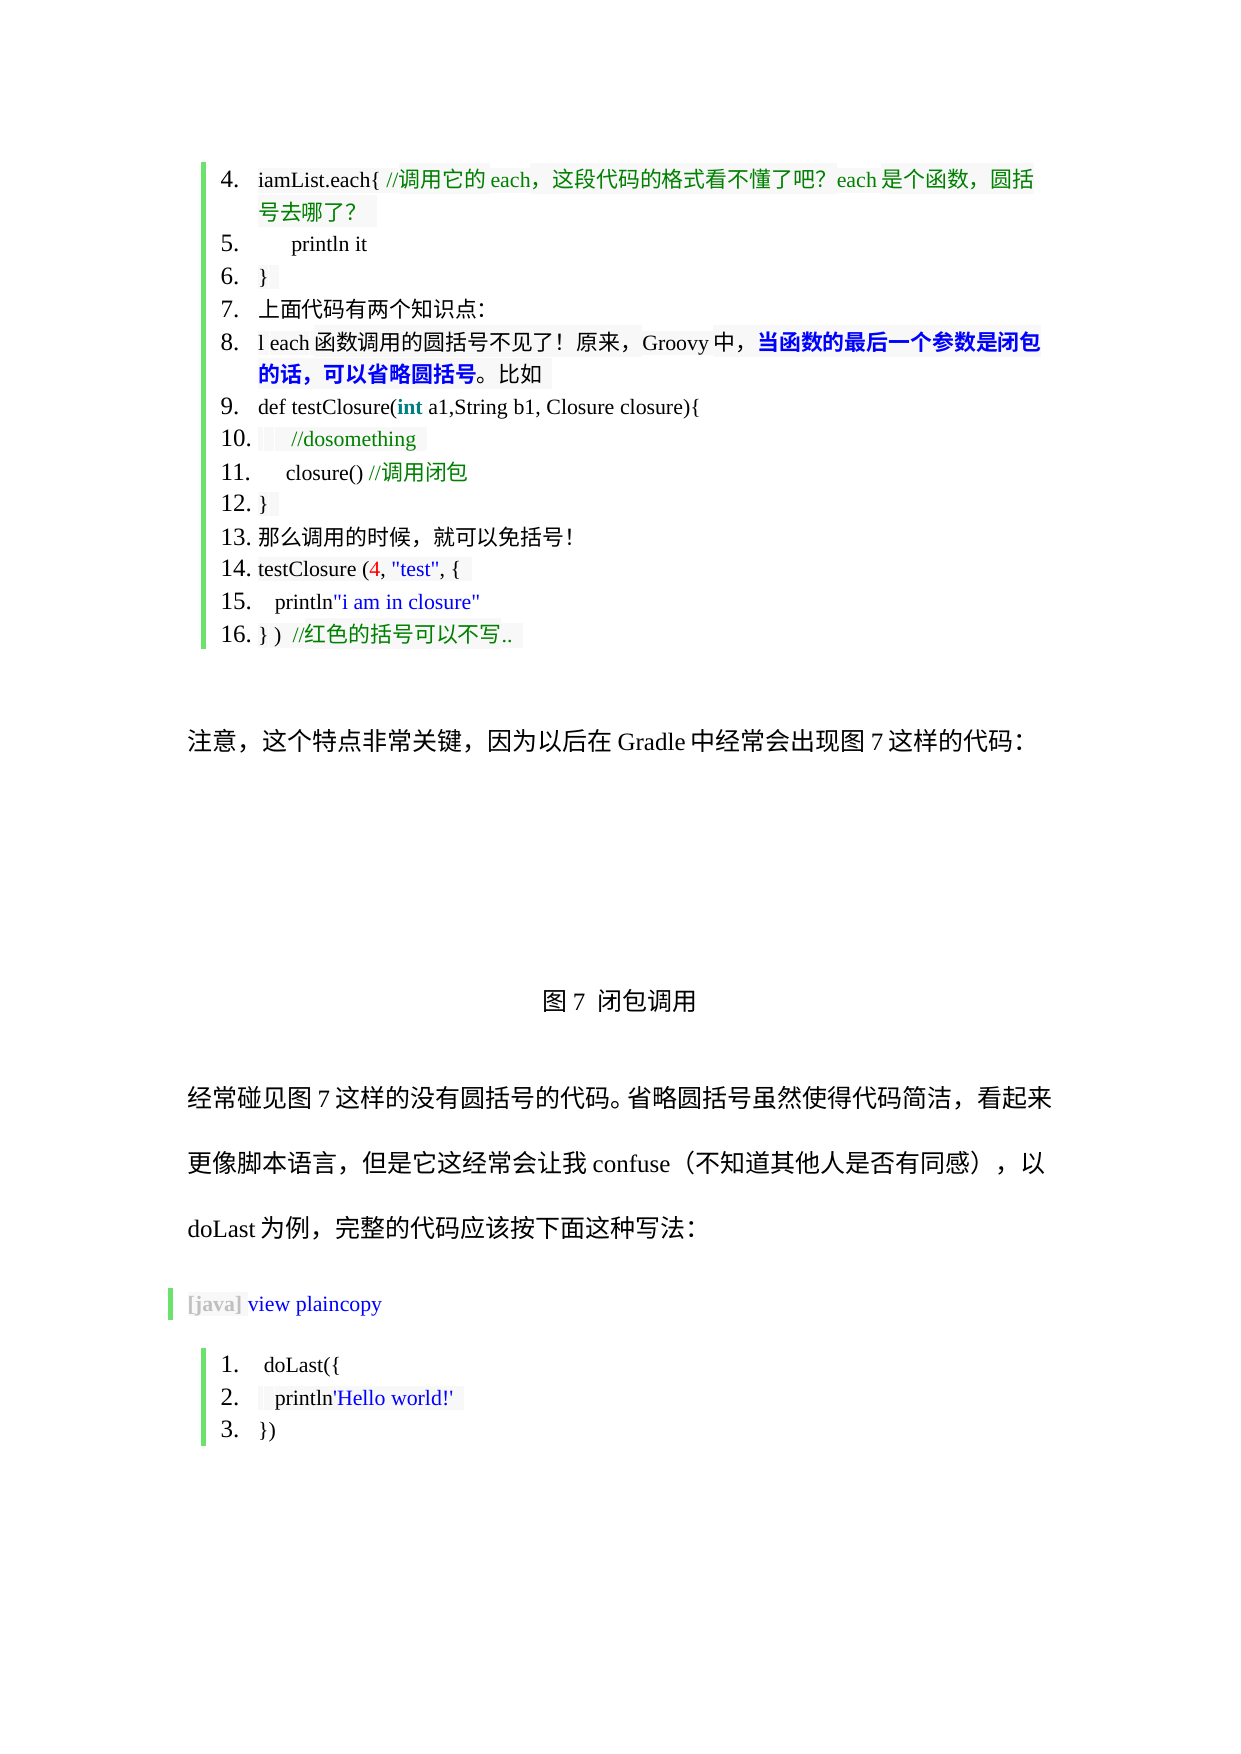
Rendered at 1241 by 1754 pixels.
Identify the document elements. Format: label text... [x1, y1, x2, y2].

text 经常碰见图7这样的没有圆括号的代码。省略圆括号虽然使得代码简洁，看起来更像脚本语言，但是它这经常会让我confuse（不知道其他人是否有同感），以doLast为例，完整的代码应该按下面这种写法： [187, 1064, 1053, 1259]
list println'Hello world!' [206, 1381, 1053, 1413]
list } ) //红色的括号可以不写.. [206, 617, 1053, 649]
list doLast({ [206, 1348, 1053, 1381]
list testClosure (4, "test", { [206, 552, 1053, 584]
list def testClosure(int a1,String b1, Closure closure){ [206, 389, 1053, 422]
list } [206, 259, 1053, 292]
list iamList.each{ //调用它的each，这段代码的格式看不懂了吧？each是个函数，圆括号去哪了？ [206, 162, 1053, 227]
text [java] view plaincopy [173, 1288, 1053, 1320]
list //dosomething [206, 422, 1053, 454]
list 那么调用的时候，就可以免括号！ [206, 519, 1053, 552]
list println it [206, 227, 1053, 259]
table_header 图7 闭包调用 [351, 772, 889, 1032]
list 上面代码有两个知识点： [206, 292, 1053, 324]
list closure() //调用闭包 [206, 454, 1053, 487]
list } [206, 487, 1053, 519]
text 注意，这个特点非常关键，因为以后在Gradle中经常会出现图7这样的代码： [187, 707, 1053, 772]
list println"i am in closure" [206, 584, 1053, 617]
list l each函数调用的圆括号不见了！原来，Groovy中，当函数的最后一个参数是闭包的话，可以省略圆括号。比如 [206, 324, 1053, 389]
list }) [206, 1413, 1053, 1446]
